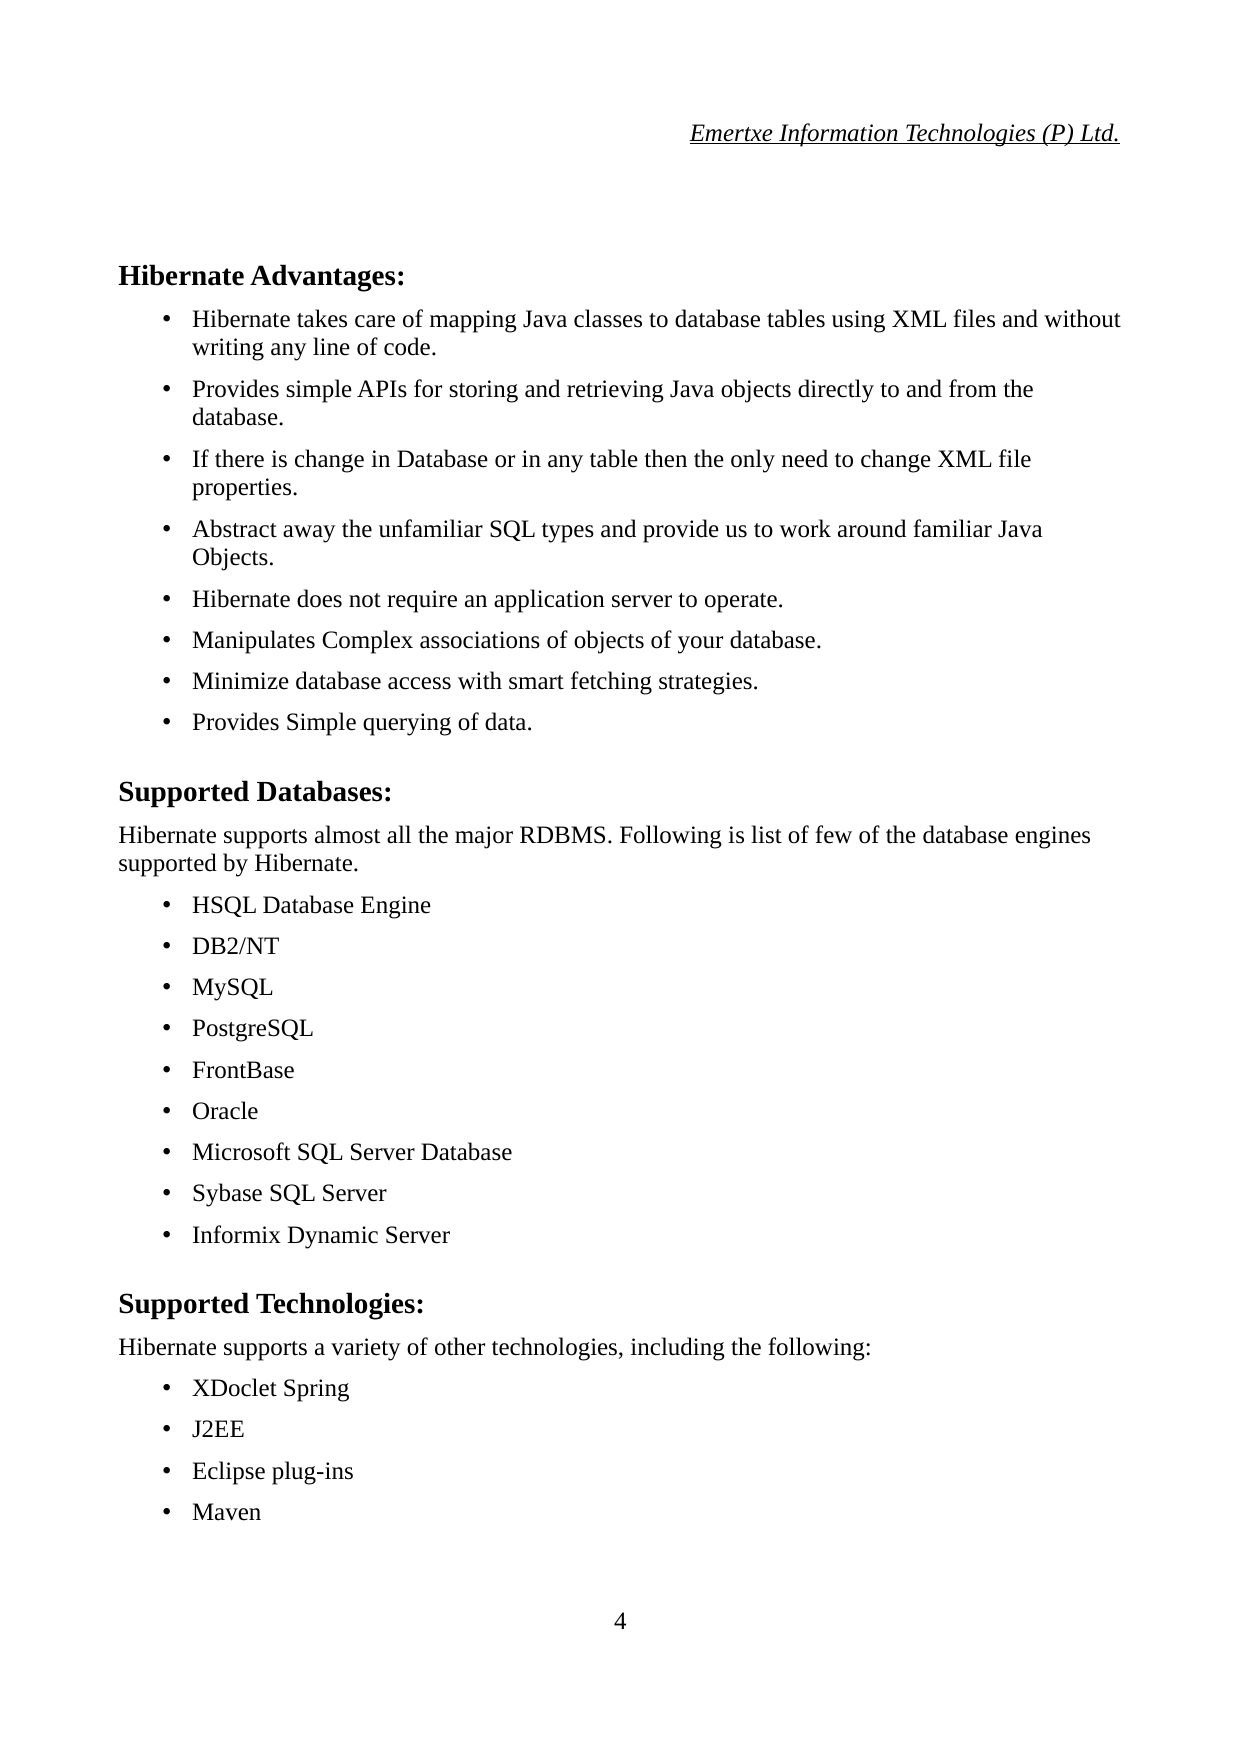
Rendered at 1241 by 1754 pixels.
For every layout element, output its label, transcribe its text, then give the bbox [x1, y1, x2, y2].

list Provides Simple querying of data. [162, 707, 1122, 736]
list Oracle [162, 1096, 1122, 1125]
subtitle Hibernate Advantages: [118, 258, 1122, 291]
list DB2/NT [162, 931, 1122, 960]
text Hibernate supports a variety of other technologies, including the following: [118, 1332, 1122, 1361]
list Manipulates Complex associations of objects of your database. [162, 625, 1122, 654]
list Abstract away the unfamiliar SQL types and provide us to work around familiar Java Objects. [162, 514, 1122, 571]
list Provides simple APIs for storing and retrieving Java objects directly to and from the database. [162, 374, 1122, 431]
list Maven [162, 1497, 1122, 1526]
text Hibernate supports almost all the major RDBMS. Following is list of few of the database engines supported by Hibernate. [118, 820, 1122, 877]
list Hibernate takes care of mapping Java classes to database tables using XML files and without writing any line of code. [162, 304, 1122, 361]
list Microsoft SQL Server Database [162, 1137, 1122, 1166]
list J2EE [162, 1414, 1122, 1443]
list XDoclet Spring [162, 1373, 1122, 1402]
subtitle Supported Databases: [118, 774, 1122, 807]
list HSQL Database Engine [162, 890, 1122, 918]
list FrontBase [162, 1055, 1122, 1083]
list If there is change in Database or in any table then the only need to change XML file properties. [162, 444, 1122, 501]
list Minimize database access with smart fetching strategies. [162, 666, 1122, 695]
list Informix Dynamic Server [162, 1220, 1122, 1248]
list MySQL [162, 972, 1122, 1001]
list PostgreSQL [162, 1013, 1122, 1042]
list Hibernate does not require an application server to operate. [162, 584, 1122, 612]
subtitle Supported Technologies: [118, 1286, 1122, 1319]
list Sybase SQL Server [162, 1178, 1122, 1207]
list Eclipse plug-ins [162, 1456, 1122, 1484]
